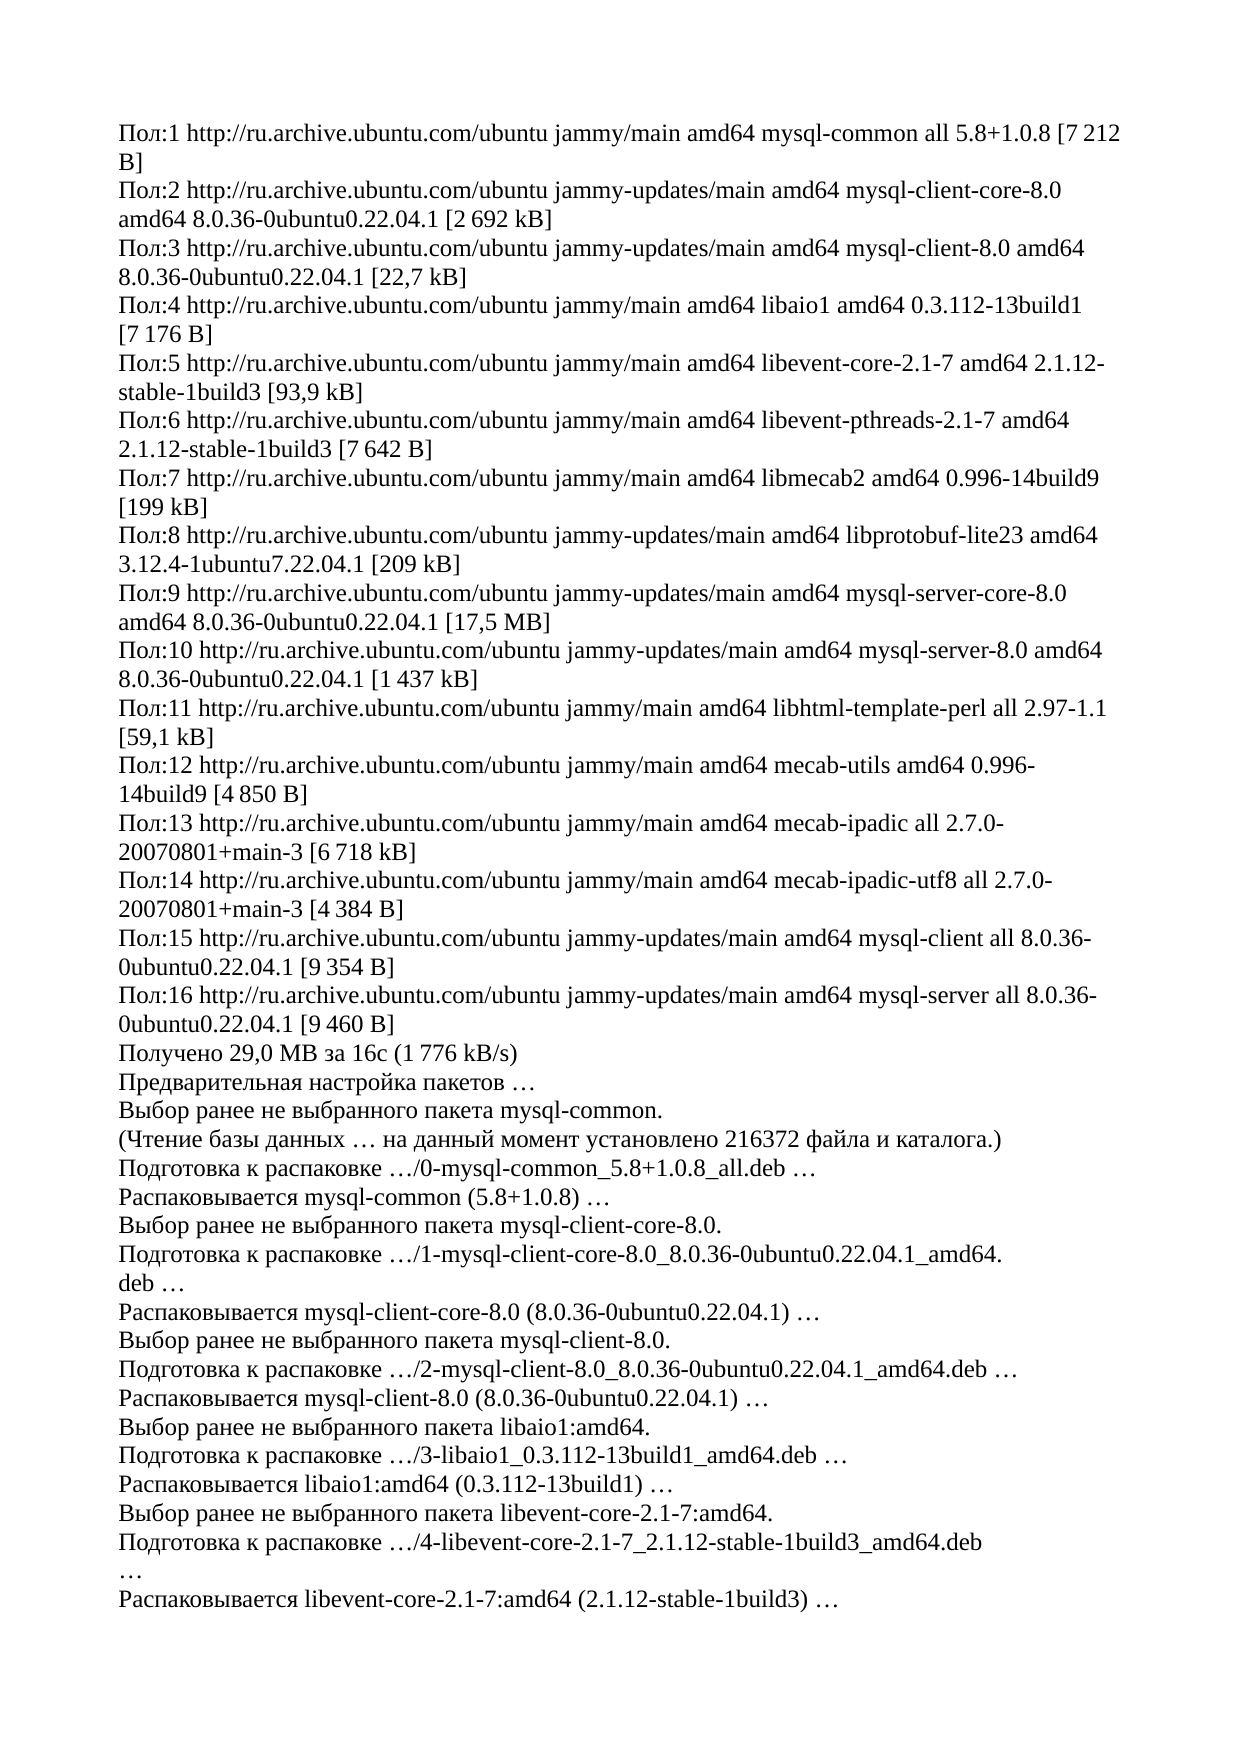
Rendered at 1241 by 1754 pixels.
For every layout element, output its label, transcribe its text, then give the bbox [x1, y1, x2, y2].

text Пол:15 http://ru.archive.ubuntu.com/ubuntu jammy-updates/main amd64 mysql-client all 8.0.36-0ubuntu0.22.04.1 [9 354 B] [118, 923, 1122, 981]
text Распаковывается libaio1:amd64 (0.3.112-13build1) … [118, 1469, 1122, 1498]
text Получено 29,0 MB за 16с (1 776 kB/s) [118, 1038, 1122, 1067]
text deb … [118, 1268, 1122, 1297]
text Пол:6 http://ru.archive.ubuntu.com/ubuntu jammy/main amd64 libevent-pthreads-2.1-7 amd64 2.1.12-stable-1build3 [7 642 B] [118, 406, 1122, 463]
text (Чтение базы данных … на данный момент установлено 216372 файла и каталога.) [118, 1124, 1122, 1153]
text Выбор ранее не выбранного пакета libevent-core-2.1-7:amd64. [118, 1498, 1122, 1527]
text … [118, 1556, 1122, 1584]
text Выбор ранее не выбранного пакета mysql-common. [118, 1096, 1122, 1124]
text Пол:12 http://ru.archive.ubuntu.com/ubuntu jammy/main amd64 mecab-utils amd64 0.996-14build9 [4 850 B] [118, 751, 1122, 808]
text Пол:8 http://ru.archive.ubuntu.com/ubuntu jammy-updates/main amd64 libprotobuf-lite23 amd64 3.12.4-1ubuntu7.22.04.1 [209 kB] [118, 521, 1122, 578]
text Распаковывается mysql-common (5.8+1.0.8) … [118, 1182, 1122, 1211]
text Пол:2 http://ru.archive.ubuntu.com/ubuntu jammy-updates/main amd64 mysql-client-core-8.0 amd64 8.0.36-0ubuntu0.22.04.1 [2 692 kB] [118, 176, 1122, 233]
text Пол:9 http://ru.archive.ubuntu.com/ubuntu jammy-updates/main amd64 mysql-server-core-8.0 amd64 8.0.36-0ubuntu0.22.04.1 [17,5 MB] [118, 578, 1122, 636]
text Распаковывается mysql-client-8.0 (8.0.36-0ubuntu0.22.04.1) … [118, 1383, 1122, 1412]
text Выбор ранее не выбранного пакета libaio1:amd64. [118, 1412, 1122, 1441]
text Выбор ранее не выбранного пакета mysql-client-8.0. [118, 1326, 1122, 1354]
text Пол:3 http://ru.archive.ubuntu.com/ubuntu jammy-updates/main amd64 mysql-client-8.0 amd64 8.0.36-0ubuntu0.22.04.1 [22,7 kB] [118, 233, 1122, 291]
text Пол:11 http://ru.archive.ubuntu.com/ubuntu jammy/main amd64 libhtml-template-perl all 2.97-1.1 [59,1 kB] [118, 693, 1122, 751]
text Пол:10 http://ru.archive.ubuntu.com/ubuntu jammy-updates/main amd64 mysql-server-8.0 amd64 8.0.36-0ubuntu0.22.04.1 [1 437 kB] [118, 636, 1122, 693]
text Выбор ранее не выбранного пакета mysql-client-core-8.0. [118, 1211, 1122, 1239]
text Пол:13 http://ru.archive.ubuntu.com/ubuntu jammy/main amd64 mecab-ipadic all 2.7.0-20070801+main-3 [6 718 kB] [118, 808, 1122, 866]
text Предварительная настройка пакетов … [118, 1067, 1122, 1096]
text Подготовка к распаковке …/3-libaio1_0.3.112-13build1_amd64.deb … [118, 1441, 1122, 1469]
text Пол:4 http://ru.archive.ubuntu.com/ubuntu jammy/main amd64 libaio1 amd64 0.3.112-13build1 [7 176 B] [118, 291, 1122, 348]
text Пол:14 http://ru.archive.ubuntu.com/ubuntu jammy/main amd64 mecab-ipadic-utf8 all 2.7.0-20070801+main-3 [4 384 B] [118, 866, 1122, 923]
text Подготовка к распаковке …/1-mysql-client-core-8.0_8.0.36-0ubuntu0.22.04.1_amd64. [118, 1239, 1122, 1268]
text Пол:1 http://ru.archive.ubuntu.com/ubuntu jammy/main amd64 mysql-common all 5.8+1.0.8 [7 212 B] [118, 118, 1122, 176]
text Распаковывается mysql-client-core-8.0 (8.0.36-0ubuntu0.22.04.1) … [118, 1297, 1122, 1326]
text Подготовка к распаковке …/4-libevent-core-2.1-7_2.1.12-stable-1build3_amd64.deb [118, 1527, 1122, 1556]
text Подготовка к распаковке …/0-mysql-common_5.8+1.0.8_all.deb … [118, 1153, 1122, 1182]
text Пол:5 http://ru.archive.ubuntu.com/ubuntu jammy/main amd64 libevent-core-2.1-7 amd64 2.1.12-stable-1build3 [93,9 kB] [118, 348, 1122, 406]
text Пол:16 http://ru.archive.ubuntu.com/ubuntu jammy-updates/main amd64 mysql-server all 8.0.36-0ubuntu0.22.04.1 [9 460 B] [118, 981, 1122, 1038]
text Распаковывается libevent-core-2.1-7:amd64 (2.1.12-stable-1build3) … [118, 1584, 1122, 1613]
text Подготовка к распаковке …/2-mysql-client-8.0_8.0.36-0ubuntu0.22.04.1_amd64.deb … [118, 1354, 1122, 1383]
text Пол:7 http://ru.archive.ubuntu.com/ubuntu jammy/main amd64 libmecab2 amd64 0.996-14build9 [199 kB] [118, 463, 1122, 521]
